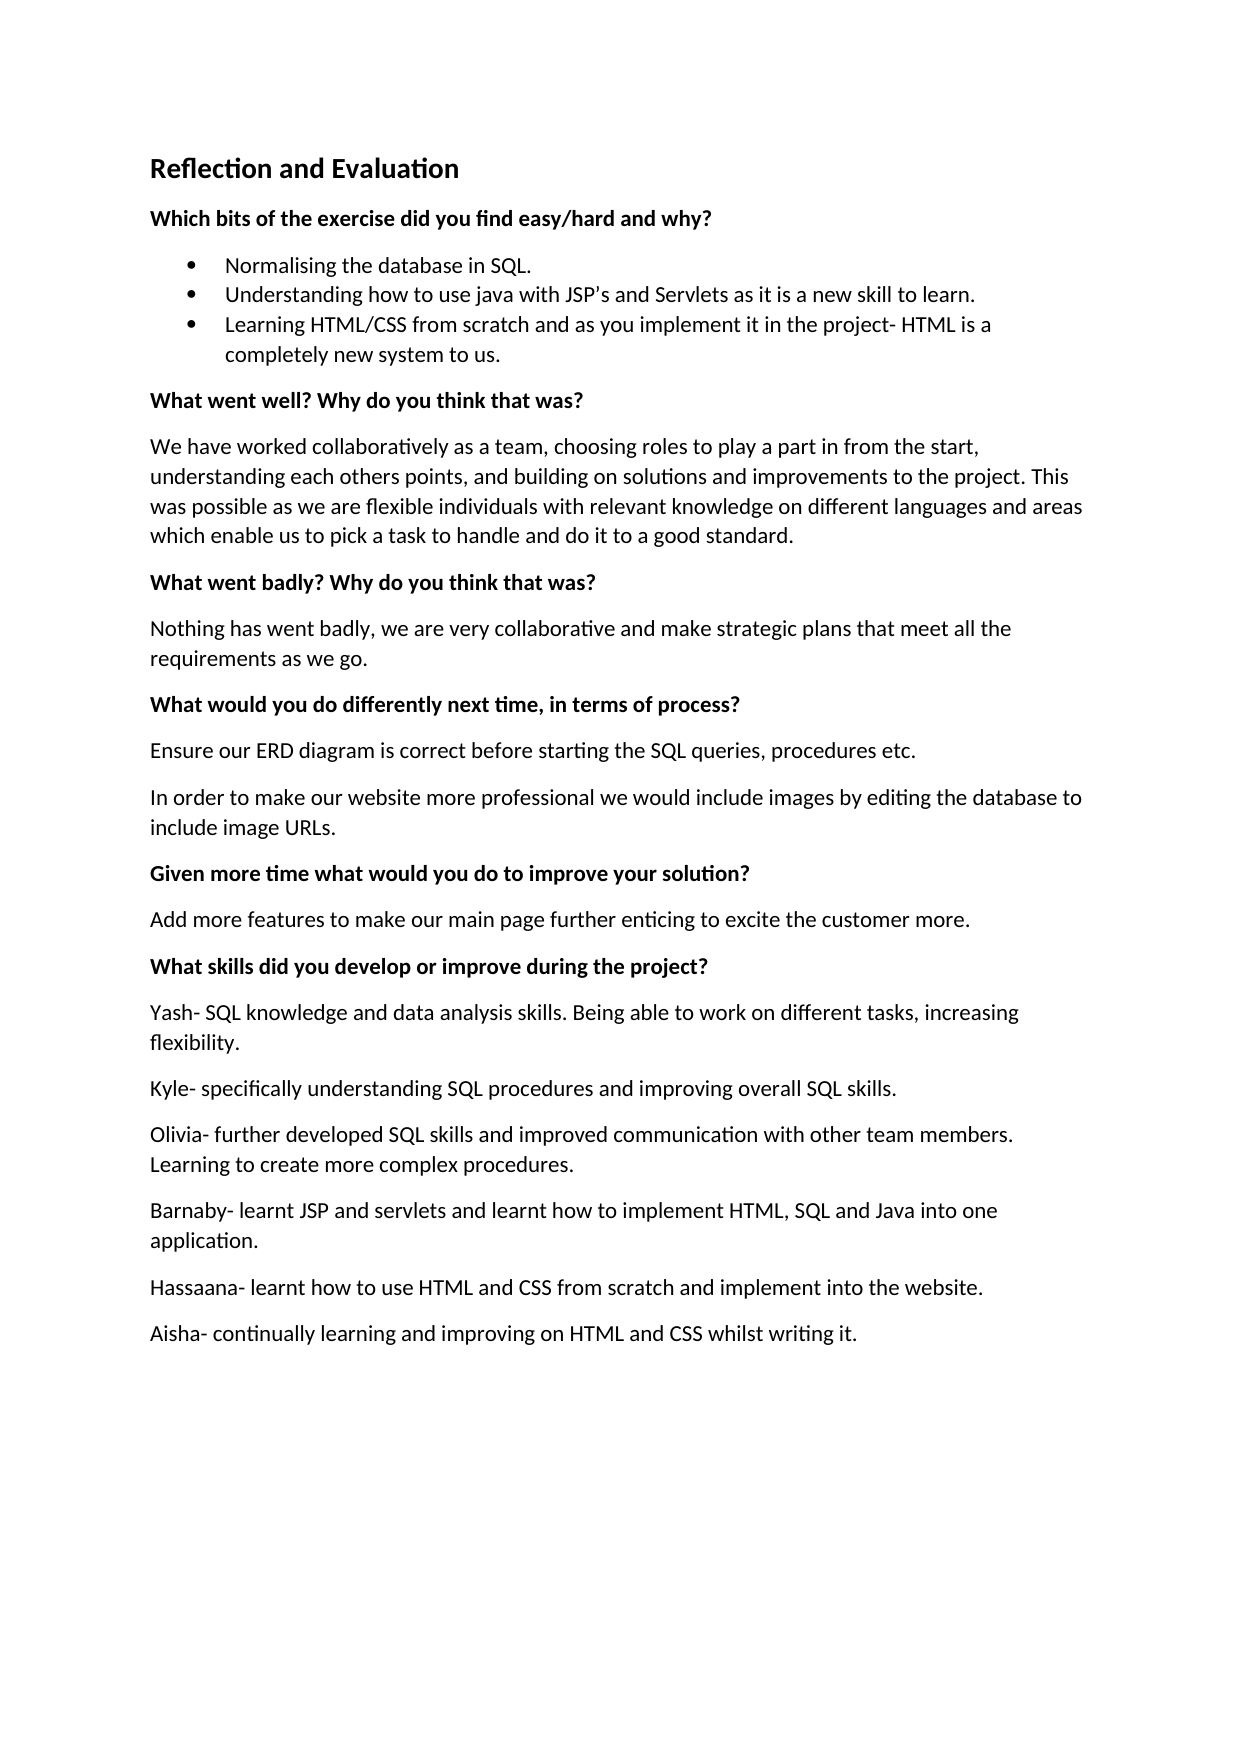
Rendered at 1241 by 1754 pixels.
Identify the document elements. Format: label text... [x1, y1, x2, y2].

text Barnaby- learnt JSP and servlets and learnt how to implement HTML, SQL and Java into one application. [150, 1197, 1090, 1254]
text Aisha- continually learning and improving on HTML and CSS whilst writing it. [150, 1319, 1090, 1347]
text We have worked collaboratively as a team, choosing roles to play a part in from the start, understanding each others points, and building on solutions and improvements to the project. This was possible as we are flexible individuals with relevant knowledge on different languages and areas which enable us to pick a task to handle and do it to a good standard. [150, 432, 1090, 549]
text Yash- SQL knowledge and data analysis skills. Being able to work on different tasks, increasing flexibility. [150, 998, 1090, 1056]
text Kyle- specifically understanding SQL procedures and improving overall SQL skills. [150, 1074, 1090, 1102]
list Learning HTML/CSS from scratch and as you implement it in the project- HTML is a completely new system to us. [187, 310, 1090, 368]
text Hassaana- learnt how to use HTML and CSS from scratch and implement into the website. [150, 1273, 1090, 1301]
text What would you do differently next time, in terms of process? [150, 690, 1090, 718]
text Reflection and Evaluation [150, 150, 1090, 186]
text What skills did you develop or improve during the project? [150, 952, 1090, 980]
text In order to make our website more professional we would include images by editing the database to include image URLs. [150, 783, 1090, 841]
text What went well? Why do you think that was? [150, 386, 1090, 414]
text Ensure our ERD diagram is correct before starting the SQL queries, procedures etc. [150, 737, 1090, 765]
text Nothing has went badly, we are very collaborative and make strategic plans that meet all the requirements as we go. [150, 614, 1090, 672]
text Olivia- further developed SQL skills and improved communication with other team members. Learning to create more complex procedures. [150, 1121, 1090, 1178]
list Understanding how to use java with JSP’s and Servlets as it is a new skill to learn. [187, 280, 1090, 308]
text What went badly? Why do you think that was? [150, 568, 1090, 596]
text Given more time what would you do to improve your solution? [150, 859, 1090, 887]
text Which bits of the exercise did you find easy/hard and why? [150, 204, 1090, 232]
list Normalising the database in SQL. [187, 251, 1090, 279]
text Add more features to make our main page further enticing to excite the customer more. [150, 905, 1090, 933]
